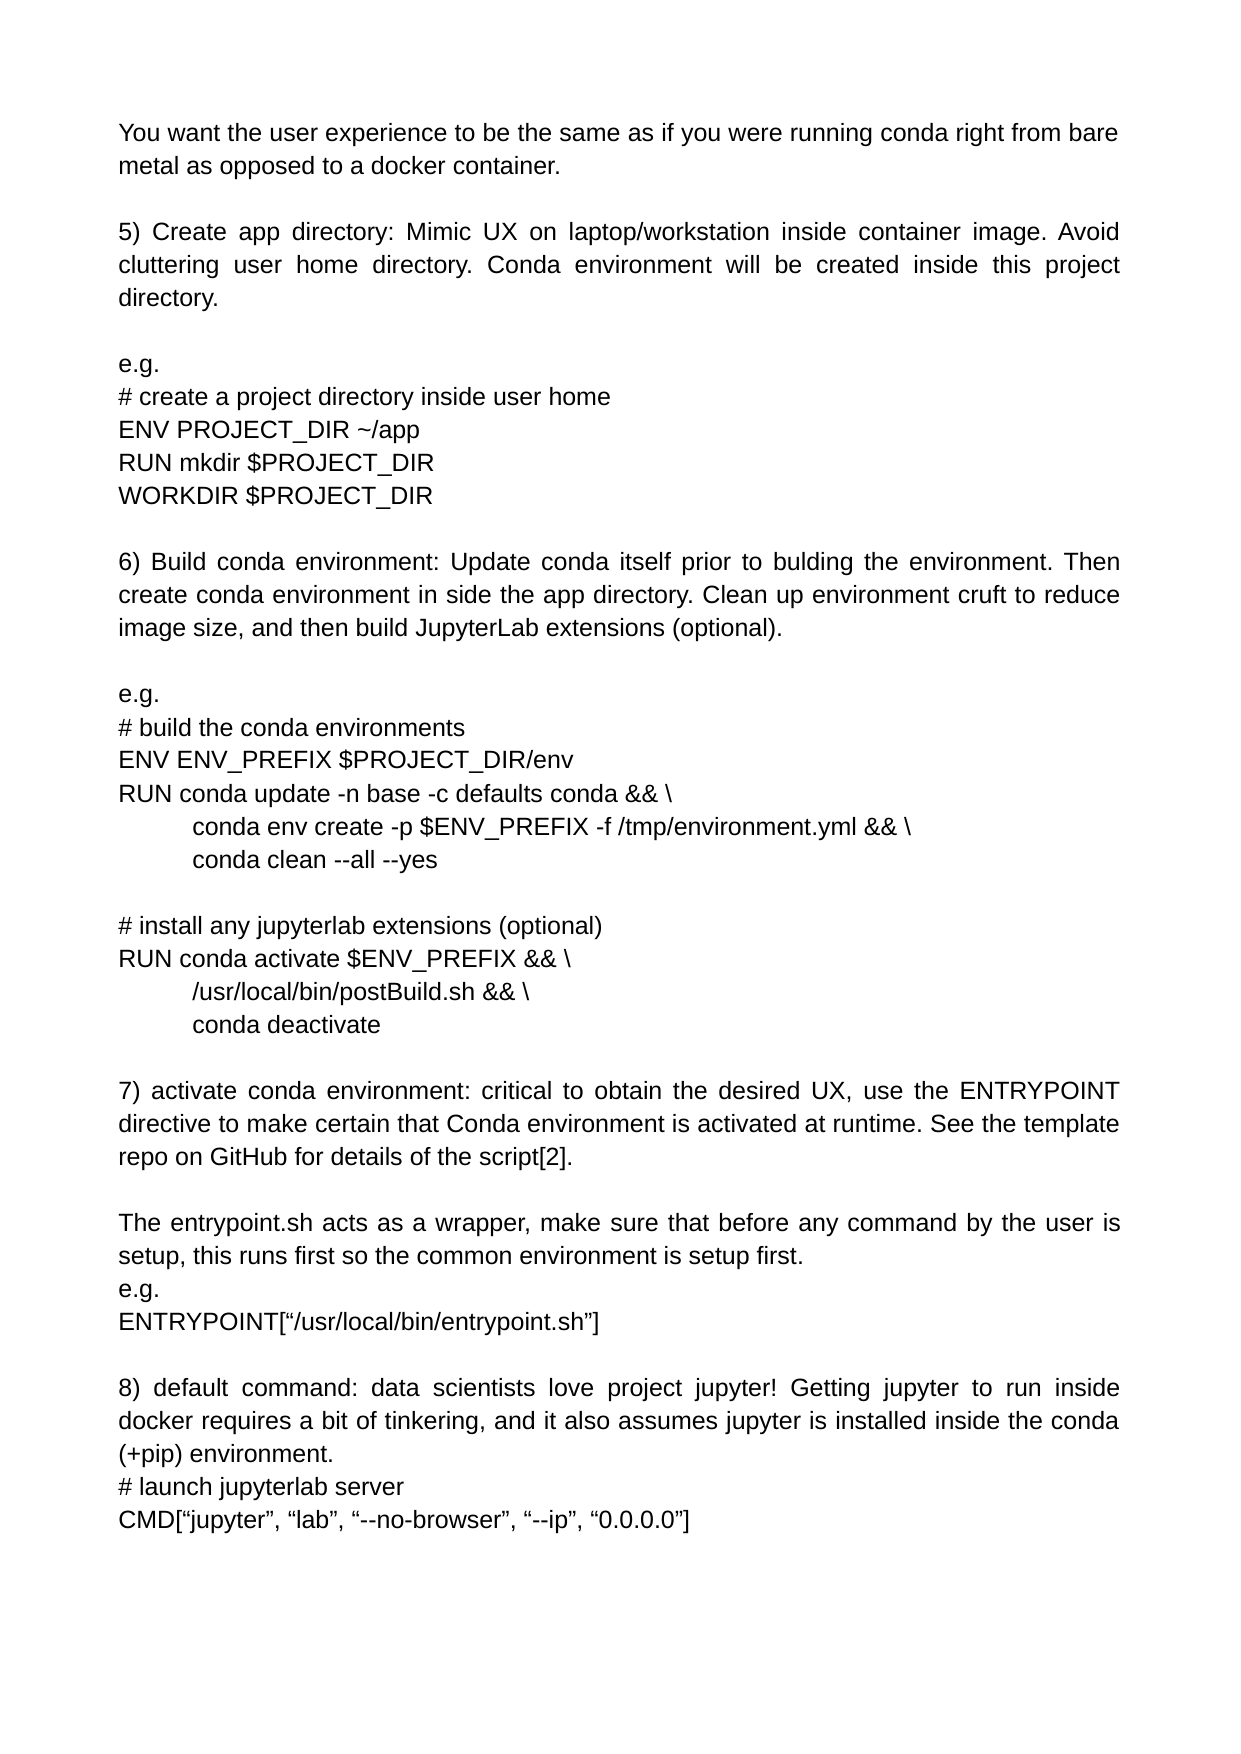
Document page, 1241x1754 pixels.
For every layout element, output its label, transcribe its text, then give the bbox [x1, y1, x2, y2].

text conda env create -p $ENV_PREFIX -f /tmp/environment.yml && \ [118, 812, 1122, 840]
text CMD[“jupyter”, “lab”, “--no-browser”, “--ip”, “0.0.0.0”] [118, 1505, 1122, 1534]
text You want the user experience to be the same as if you were running conda right from bare metal as opposed to a docker container. [118, 118, 1122, 180]
text 5) Create app directory: Mimic UX on laptop/workstation inside container image. Avoid cluttering user home directory. Conda environment will be created inside this project directory. [118, 217, 1122, 312]
text /usr/local/bin/postBuild.sh && \ [118, 977, 1122, 1005]
text ENTRYPOINT[“/usr/local/bin/entrypoint.sh”] [118, 1307, 1122, 1336]
text 6) Build conda environment: Update conda itself prior to bulding the environment. Then create conda environment in side the app directory. Clean up environment cruft to reduce image size, and then build JupyterLab extensions (optional). [118, 547, 1122, 642]
text ENV PROJECT_DIR ~/app [118, 415, 1122, 444]
text RUN conda activate $ENV_PREFIX && \ [118, 944, 1122, 972]
text # install any jupyterlab extensions (optional) [118, 911, 1122, 939]
text e.g. [118, 1274, 1122, 1303]
text WORKDIR $PROJECT_DIR [118, 481, 1122, 510]
text RUN mkdir $PROJECT_DIR [118, 448, 1122, 477]
text 8) default command: data scientists love project jupyter! Getting jupyter to run inside docker requires a bit of tinkering, and it also assumes jupyter is installed inside the conda (+pip) environment. [118, 1373, 1122, 1468]
text 7) activate conda environment: critical to obtain the desired UX, use the ENTRYPOINT directive to make certain that Conda environment is activated at runtime. See the template repo on GitHub for details of the script[2]. [118, 1076, 1122, 1171]
text conda deactivate [118, 1010, 1122, 1038]
text # launch jupyterlab server [118, 1472, 1122, 1501]
text # create a project directory inside user home [118, 382, 1122, 411]
text RUN conda update -n base -c defaults conda && \ [118, 778, 1122, 807]
text e.g. [118, 349, 1122, 378]
text # build the conda environments [118, 712, 1122, 741]
text The entrypoint.sh acts as a wrapper, make sure that before any command by the user is setup, this runs first so the common environment is setup first. [118, 1208, 1122, 1269]
text ENV ENV_PREFIX $PROJECT_DIR/env [118, 746, 1122, 774]
text e.g. [118, 679, 1122, 708]
text conda clean --all --yes [118, 844, 1122, 873]
